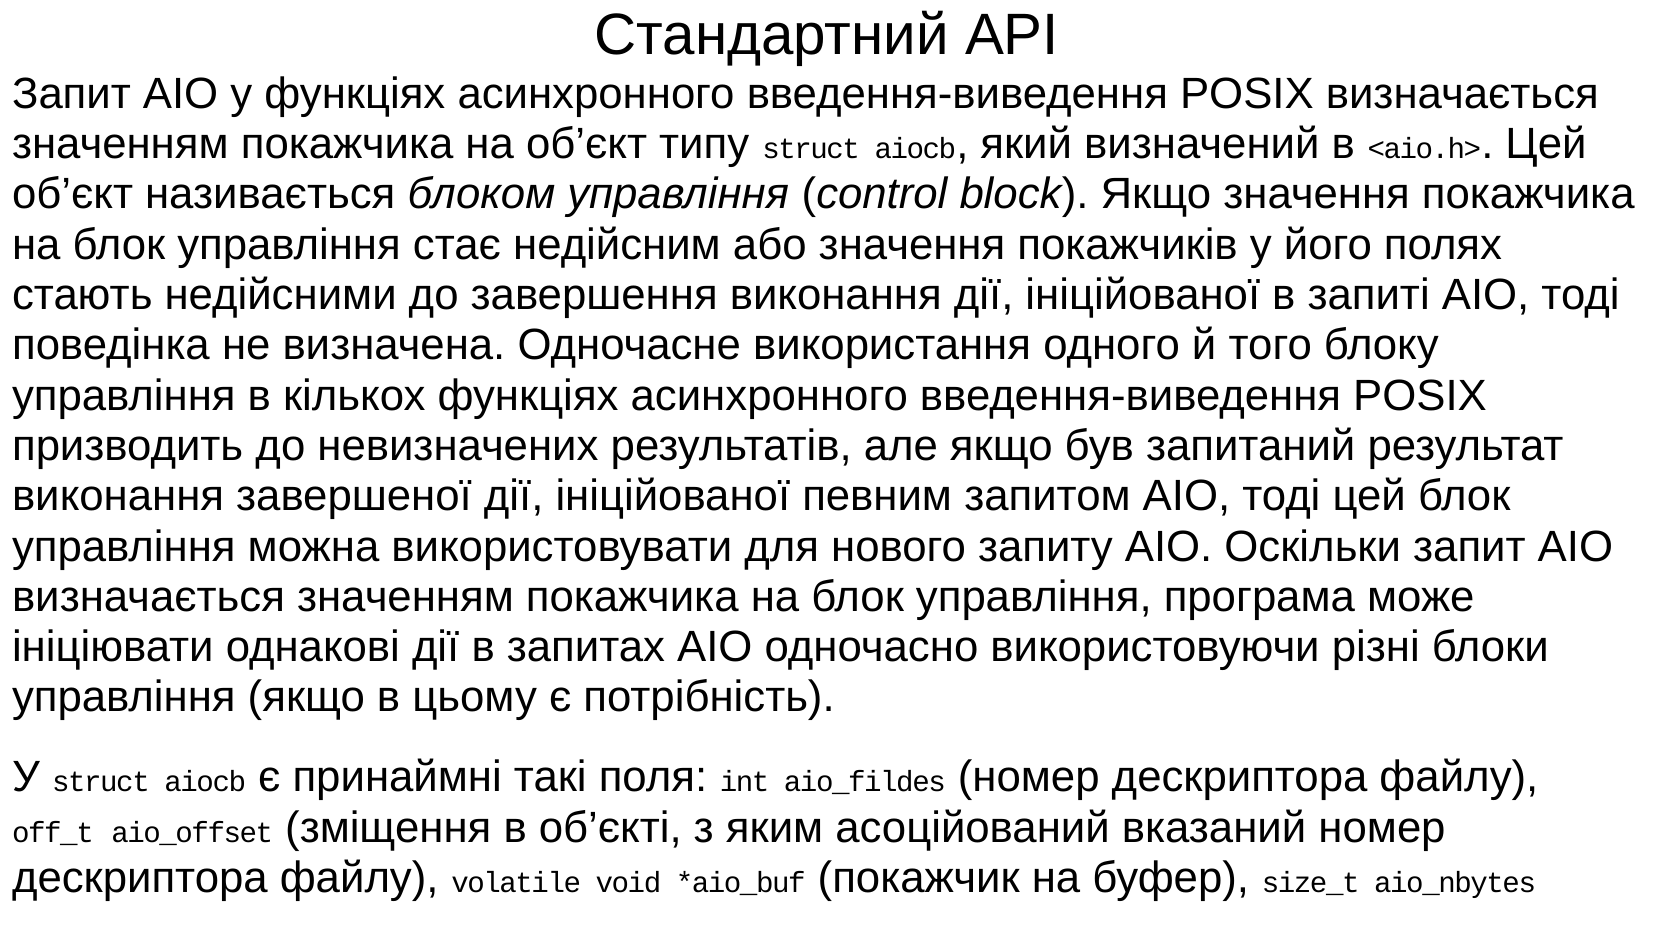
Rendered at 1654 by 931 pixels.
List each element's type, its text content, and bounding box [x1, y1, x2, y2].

text Запит AIO у функціях асинхронного введення-виведення POSIX визначається значенням покажчика на об’єкт типу struct aiocb, який визначений в <aio.h>. Цей об’єкт називається блоком управління (control block). Якщо значення покажчика на блок управління стає недійсним або значення покажчиків у його полях стають недійсними до завершення виконання дії, ініційованої в запиті AIO, тоді поведінка не визначена. Одночасне використання одного й того блоку управління в кількох функціях асинхронного введення-виведення POSIX призводить до невизначених результатів, але якщо був запитаний результат виконання завершеної дії, ініційованої певним запитом AIO, тоді цей блок управління можна використовувати для нового запиту AIO. Оскільки запит AIO визначається значенням покажчика на блок управління, програма може ініціювати однакові дії в запитах AIO одночасно використовуючи різні блоки управління (якщо в цьому є потрібність). [12, 67, 1642, 721]
text Стандартний API [12, 0, 1642, 67]
text У struct aiocb є принаймні такі поля: int aio_fildes (номер дескриптора файлу), off_t aio_offset (зміщення в об’єкті, з яким асоційований вказаний номер дескриптора файлу), volatile void *aio_buf (покажчик на буфер), size_t aio_nbytes [12, 751, 1642, 902]
